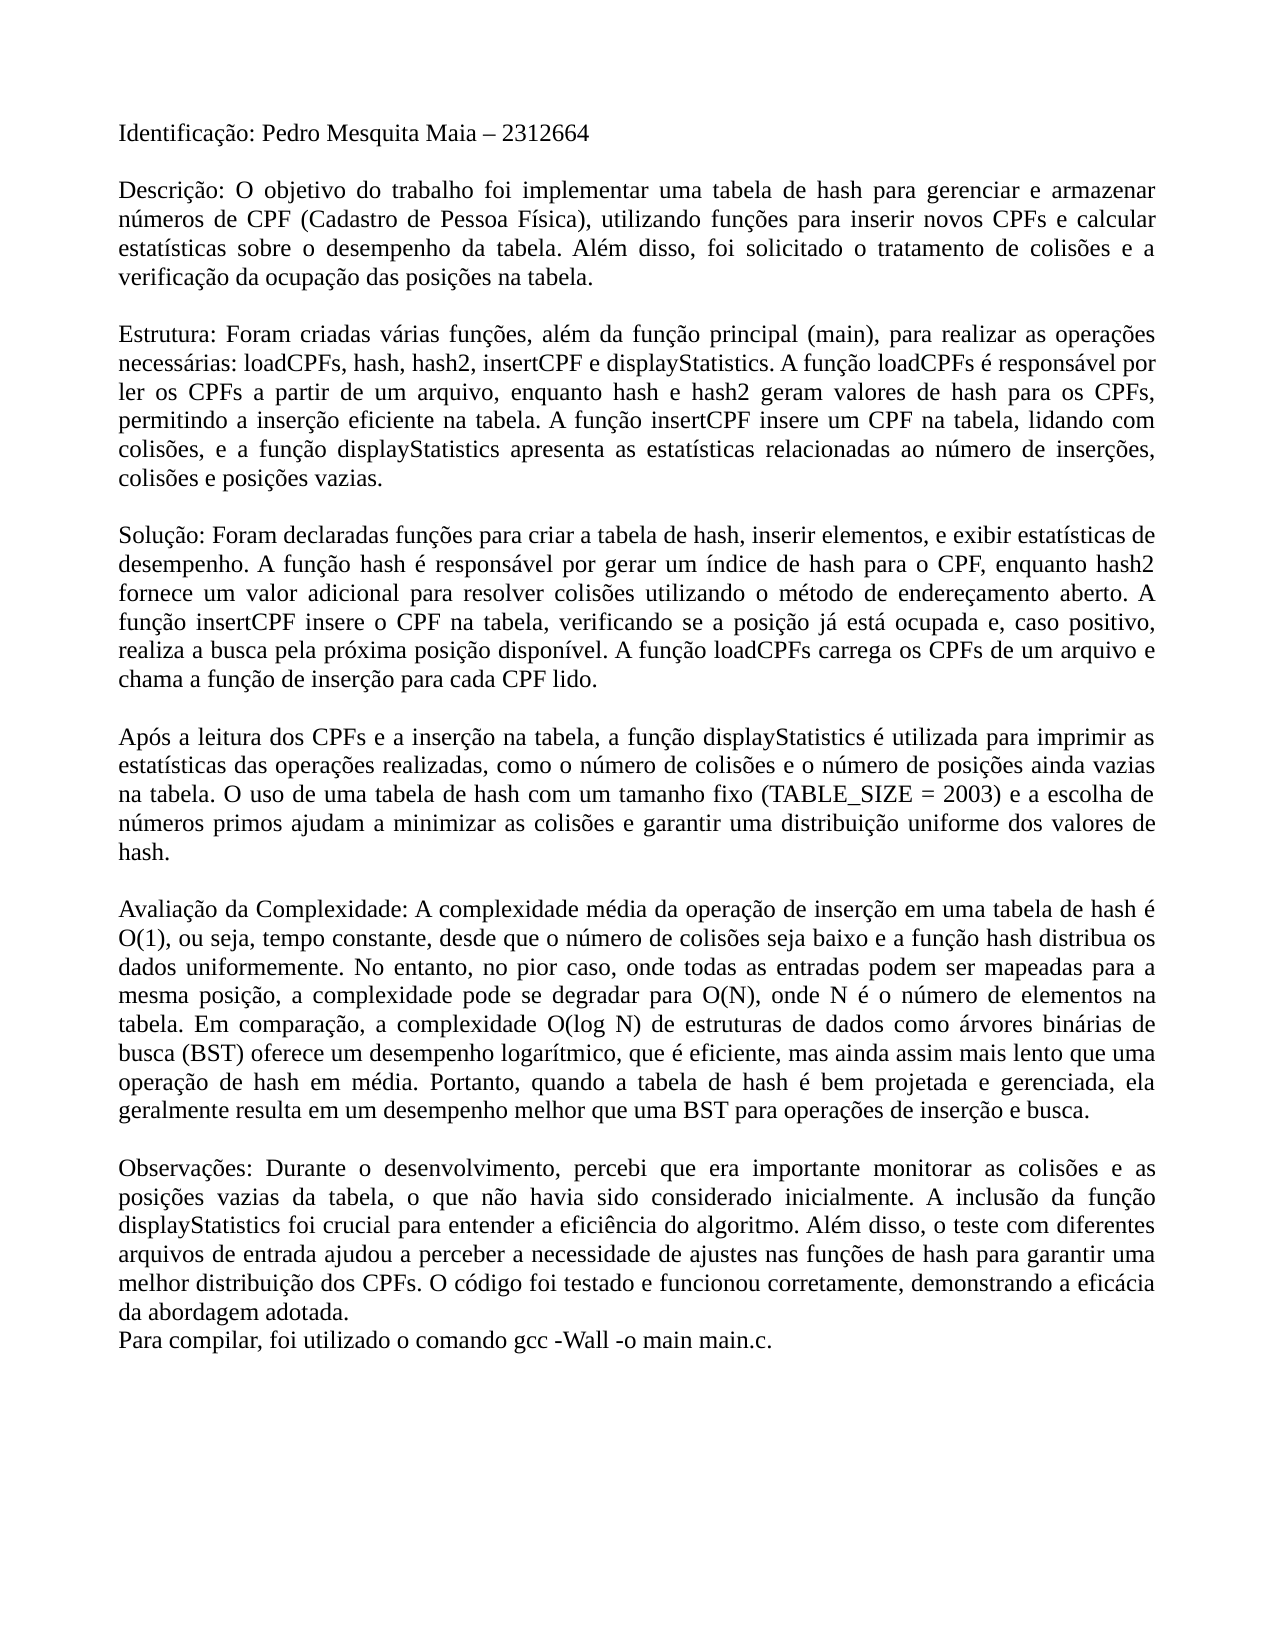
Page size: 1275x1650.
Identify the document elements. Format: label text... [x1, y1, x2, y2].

text Avaliação da Complexidade: A complexidade média da operação de inserção em uma tabela de hash é O(1), ou seja, tempo constante, desde que o número de colisões seja baixo e a função hash distribua os dados uniformemente. No entanto, no pior caso, onde todas as entradas podem ser mapeadas para a mesma posição, a complexidade pode se degradar para O(N), onde N é o número de elementos na tabela. Em comparação, a complexidade O(log N) de estruturas de dados como árvores binárias de busca (BST) oferece um desempenho logarítmico, que é eficiente, mas ainda assim mais lento que uma operação de hash em média. Portanto, quando a tabela de hash é bem projetada e gerenciada, ela geralmente resulta em um desempenho melhor que uma BST para operações de inserção e busca. [118, 894, 1157, 1124]
text Identificação: Pedro Mesquita Maia – 2312664 [118, 118, 1157, 147]
text Descrição: O objetivo do trabalho foi implementar uma tabela de hash para gerenciar e armazenar números de CPF (Cadastro de Pessoa Física), utilizando funções para inserir novos CPFs e calcular estatísticas sobre o desempenho da tabela. Além disso, foi solicitado o tratamento de colisões e a verificação da ocupação das posições na tabela. [118, 176, 1157, 291]
text Para compilar, foi utilizado o comando gcc -Wall -o main main.c. [118, 1326, 1157, 1354]
text Após a leitura dos CPFs e a inserção na tabela, a função displayStatistics é utilizada para imprimir as estatísticas das operações realizadas, como o número de colisões e o número de posições ainda vazias na tabela. O uso de uma tabela de hash com um tamanho fixo (TABLE_SIZE = 2003) e a escolha de números primos ajudam a minimizar as colisões e garantir uma distribuição uniforme dos valores de hash. [118, 722, 1157, 866]
text Estrutura: Foram criadas várias funções, além da função principal (main), para realizar as operações necessárias: loadCPFs, hash, hash2, insertCPF e displayStatistics. A função loadCPFs é responsável por ler os CPFs a partir de um arquivo, enquanto hash e hash2 geram valores de hash para os CPFs, permitindo a inserção eficiente na tabela. A função insertCPF insere um CPF na tabela, lidando com colisões, e a função displayStatistics apresenta as estatísticas relacionadas ao número de inserções, colisões e posições vazias. [118, 319, 1157, 492]
text Solução: Foram declaradas funções para criar a tabela de hash, inserir elementos, e exibir estatísticas de desempenho. A função hash é responsável por gerar um índice de hash para o CPF, enquanto hash2 fornece um valor adicional para resolver colisões utilizando o método de endereçamento aberto. A função insertCPF insere o CPF na tabela, verificando se a posição já está ocupada e, caso positivo, realiza a busca pela próxima posição disponível. A função loadCPFs carrega os CPFs de um arquivo e chama a função de inserção para cada CPF lido. [118, 521, 1157, 693]
text Observações: Durante o desenvolvimento, percebi que era importante monitorar as colisões e as posições vazias da tabela, o que não havia sido considerado inicialmente. A inclusão da função displayStatistics foi crucial para entender a eficiência do algoritmo. Além disso, o teste com diferentes arquivos de entrada ajudou a perceber a necessidade de ajustes nas funções de hash para garantir uma melhor distribuição dos CPFs. O código foi testado e funcionou corretamente, demonstrando a eficácia da abordagem adotada. [118, 1153, 1157, 1326]
